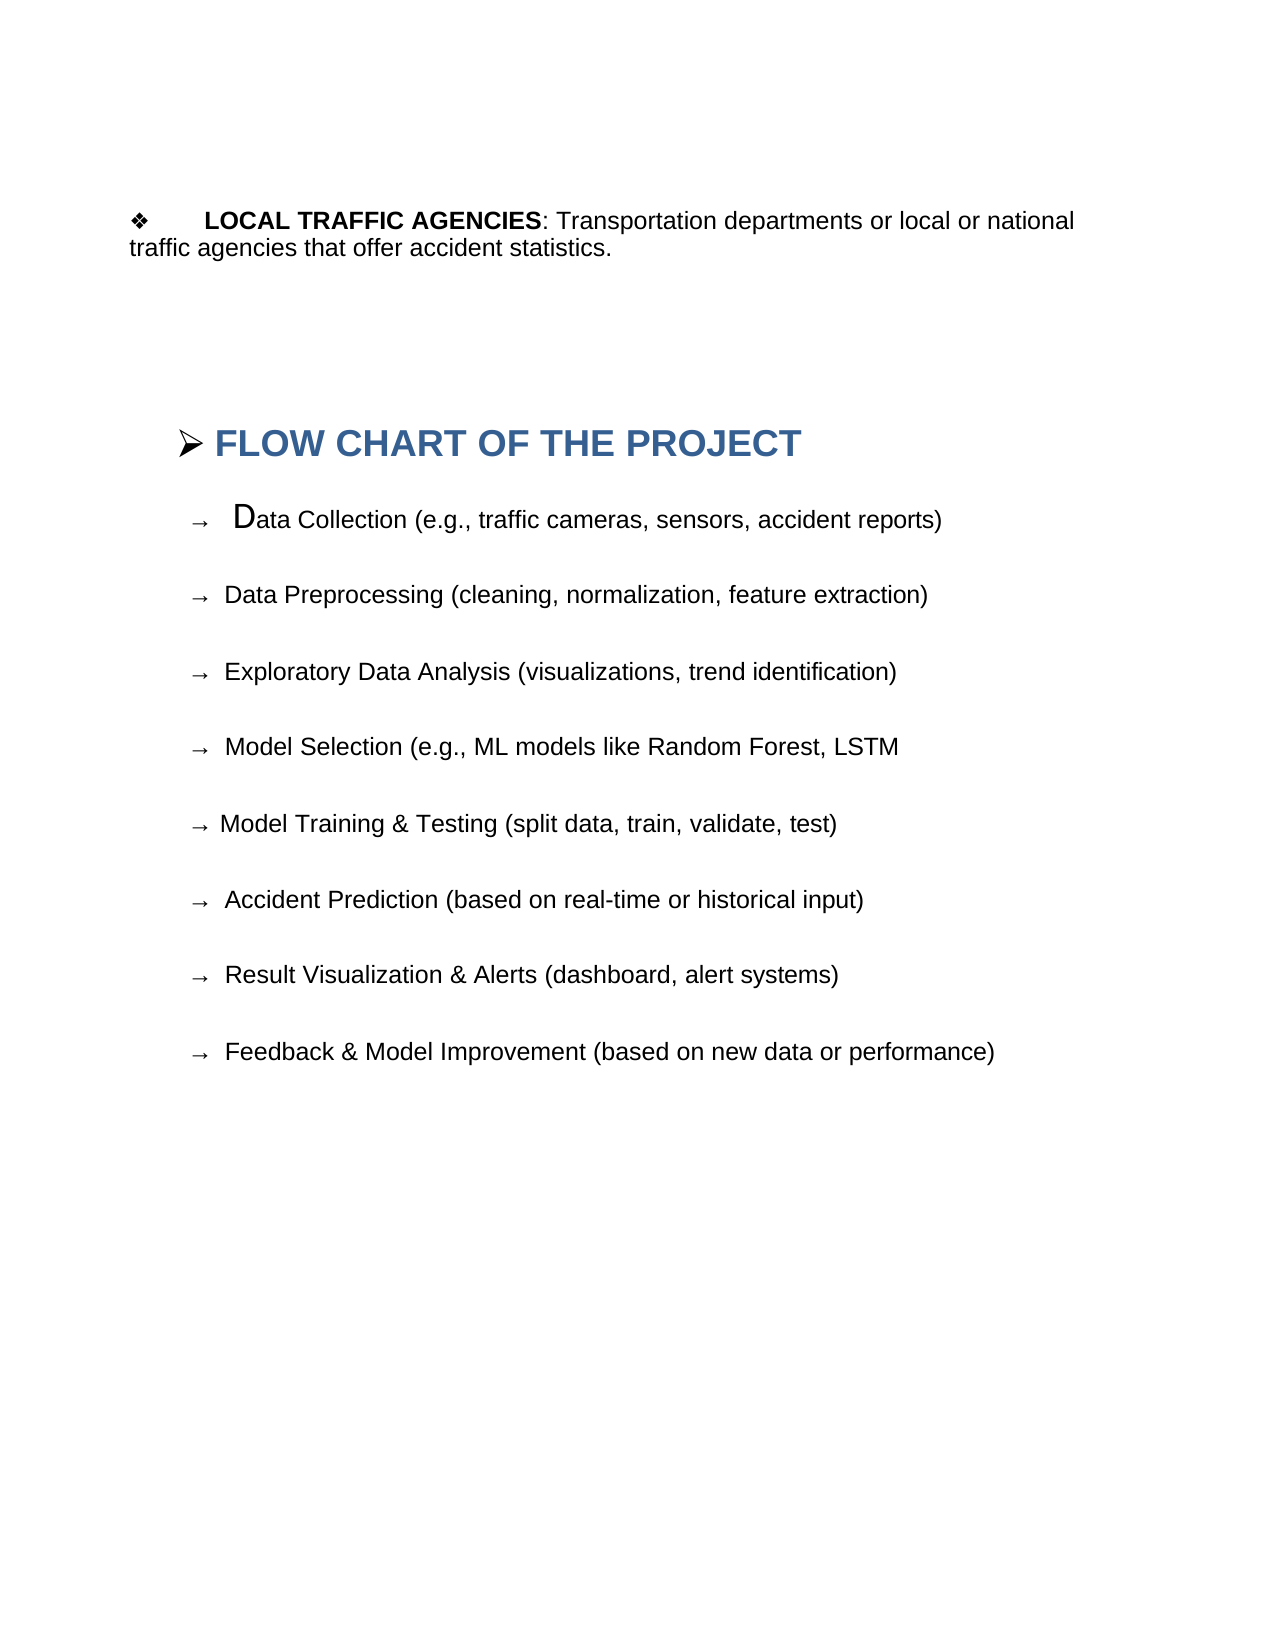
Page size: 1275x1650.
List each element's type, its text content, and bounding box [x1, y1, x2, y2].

text → Exploratory Data Analysis (visualizations, trend identification) [187, 657, 1133, 686]
text → Model Selection (e.g., ML models like Random Forest, LSTM [187, 732, 1133, 761]
text → Data Collection (e.g., traffic cameras, sensors, accident reports) [187, 492, 1133, 538]
subtitle FLOW CHART OF THE PROJECT [177, 416, 1133, 467]
text → Model Training & Testing (split data, train, validate, test) [187, 809, 1133, 838]
list LOCAL TRAFFIC AGENCIES: Transportation departments or local or national traffic agencies that offer accident statistics. [129, 207, 1084, 262]
text → Accident Prediction (based on real-time or historical input) [187, 885, 1133, 914]
text → Result Visualization & Alerts (dashboard, alert systems) [187, 961, 1133, 989]
text → Feedback & Model Improvement (based on new data or performance) [187, 1037, 1133, 1066]
text → Data Preprocessing (cleaning, normalization, feature extraction) [187, 580, 1133, 609]
